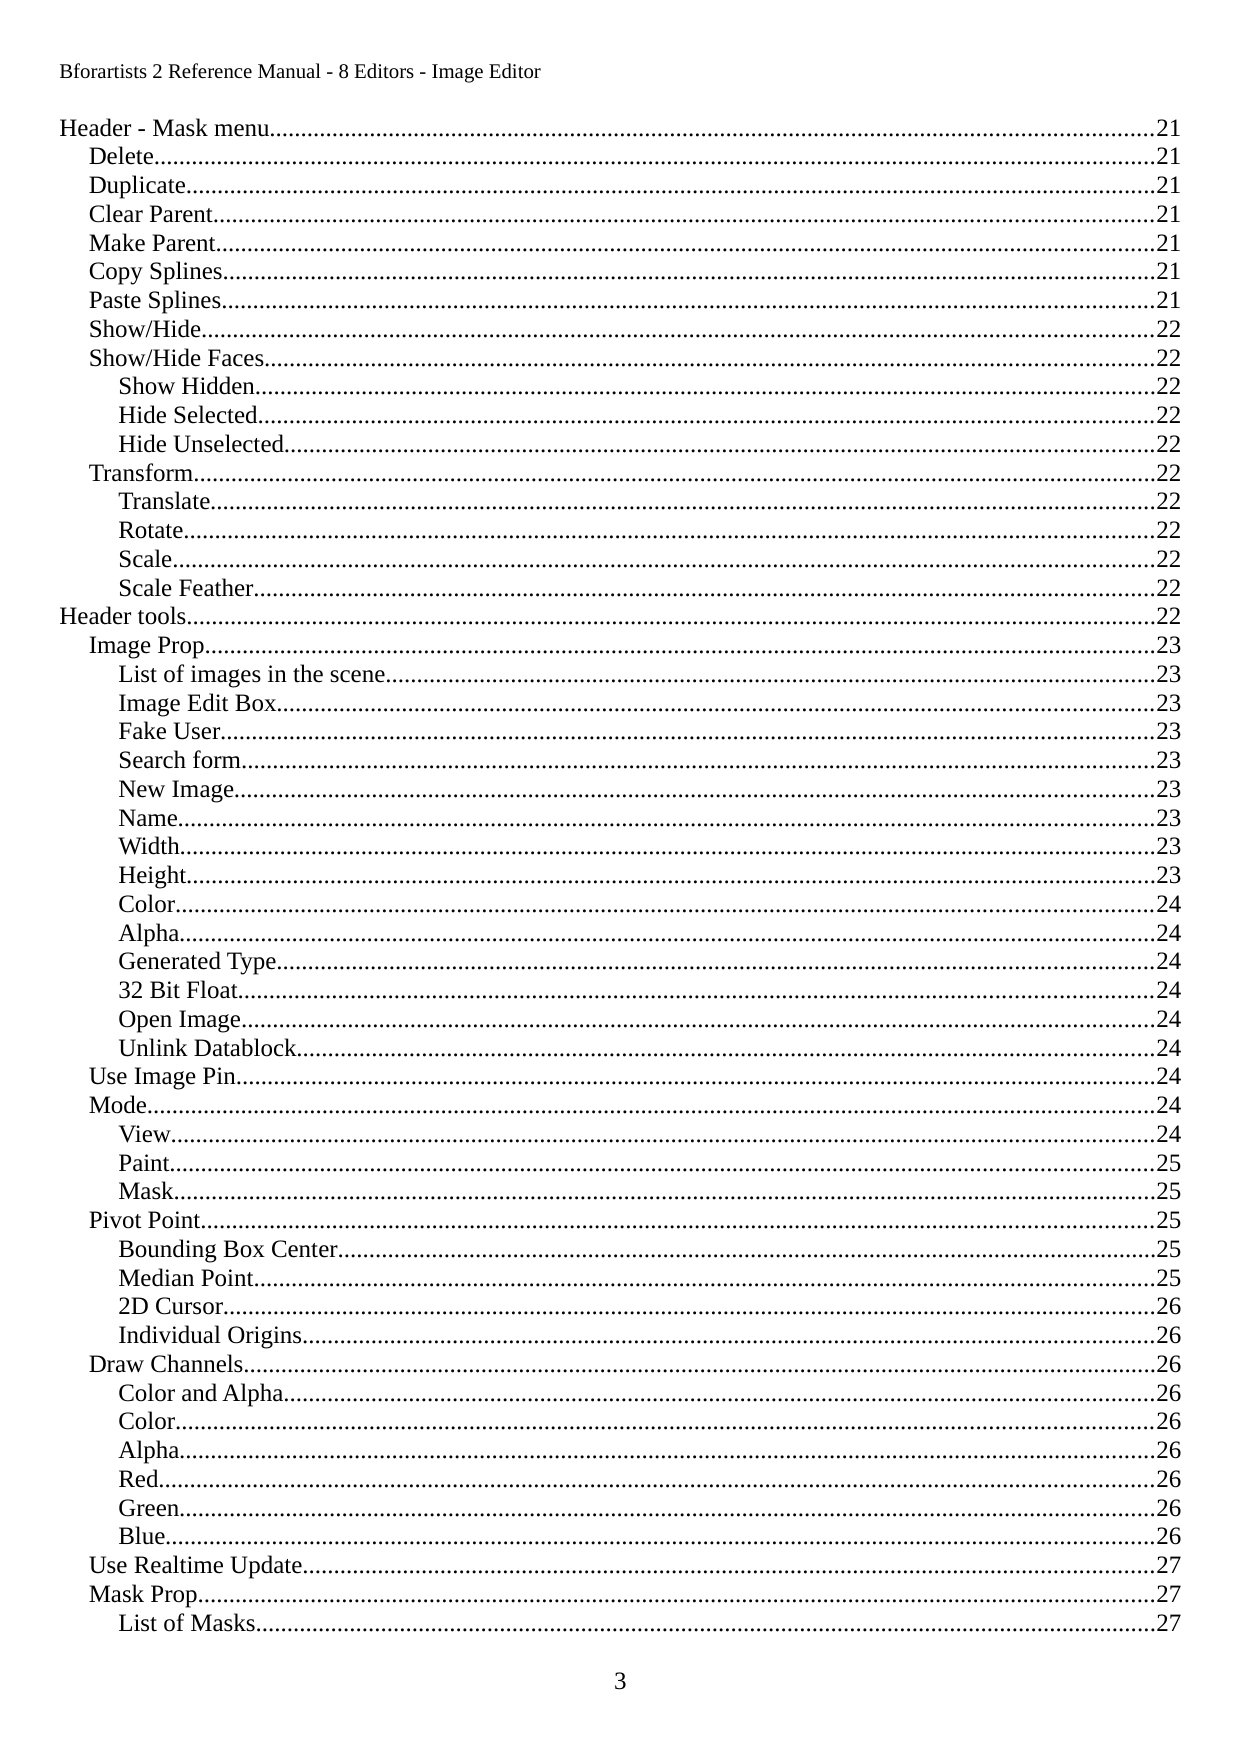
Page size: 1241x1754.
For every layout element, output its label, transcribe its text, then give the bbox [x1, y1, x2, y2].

text Red 26 [118, 1464, 1181, 1493]
text New Image 23 [118, 774, 1181, 803]
text Translate 22 [118, 486, 1181, 515]
text Scale Feather 22 [118, 573, 1181, 601]
text Delete 21 [88, 141, 1181, 170]
text Paste Splines 21 [88, 285, 1181, 314]
text Image Prop 23 [88, 630, 1181, 659]
text Color and Alpha 26 [118, 1378, 1181, 1406]
text Rotate 22 [118, 515, 1181, 544]
text 2D Cursor 26 [118, 1291, 1181, 1320]
text Pivot Point 25 [88, 1205, 1181, 1234]
text Show Hidden 22 [118, 371, 1181, 400]
text Make Parent 21 [88, 228, 1181, 256]
text Bounding Box Center 25 [118, 1234, 1181, 1263]
text Name 23 [118, 803, 1181, 831]
text Clear Parent 21 [88, 199, 1181, 228]
text Blue 26 [118, 1521, 1181, 1550]
text Image Edit Box 23 [118, 688, 1181, 716]
text Header - Mask menu 21 [59, 113, 1181, 141]
text Transform 22 [88, 458, 1181, 486]
text Use Realtime Update 27 [88, 1550, 1181, 1579]
text 32 Bit Float 24 [118, 975, 1181, 1004]
text Scale 22 [118, 544, 1181, 573]
text Mask 25 [118, 1176, 1181, 1205]
text Color 24 [118, 889, 1181, 918]
text Mask Prop 27 [88, 1579, 1181, 1608]
text Height 23 [118, 860, 1181, 889]
text Draw Channels 26 [88, 1349, 1181, 1378]
text List of Masks 27 [118, 1608, 1181, 1636]
text List of images in the scene 23 [118, 659, 1181, 688]
text Hide Selected 22 [118, 400, 1181, 429]
text Unlink Datablock 24 [118, 1033, 1181, 1061]
text Hide Unselected 22 [118, 429, 1181, 458]
text Copy Splines 21 [88, 256, 1181, 285]
text Paint 25 [118, 1148, 1181, 1176]
text Individual Origins 26 [118, 1320, 1181, 1349]
text Fake User 23 [118, 716, 1181, 745]
text Search form 23 [118, 745, 1181, 774]
text Show/Hide 22 [88, 314, 1181, 343]
text Duplicate 21 [88, 170, 1181, 199]
text Show/Hide Faces 22 [88, 343, 1181, 371]
text Median Point 25 [118, 1263, 1181, 1291]
text View 24 [118, 1119, 1181, 1148]
text Color 26 [118, 1406, 1181, 1435]
text Generated Type 24 [118, 946, 1181, 975]
text Alpha 26 [118, 1435, 1181, 1464]
text Use Image Pin 24 [88, 1061, 1181, 1090]
text Mode 24 [88, 1090, 1181, 1119]
text Open Image 24 [118, 1004, 1181, 1033]
text Alpha 24 [118, 918, 1181, 946]
text Width 23 [118, 831, 1181, 860]
text Header tools 22 [59, 601, 1181, 630]
text Green 26 [118, 1493, 1181, 1521]
